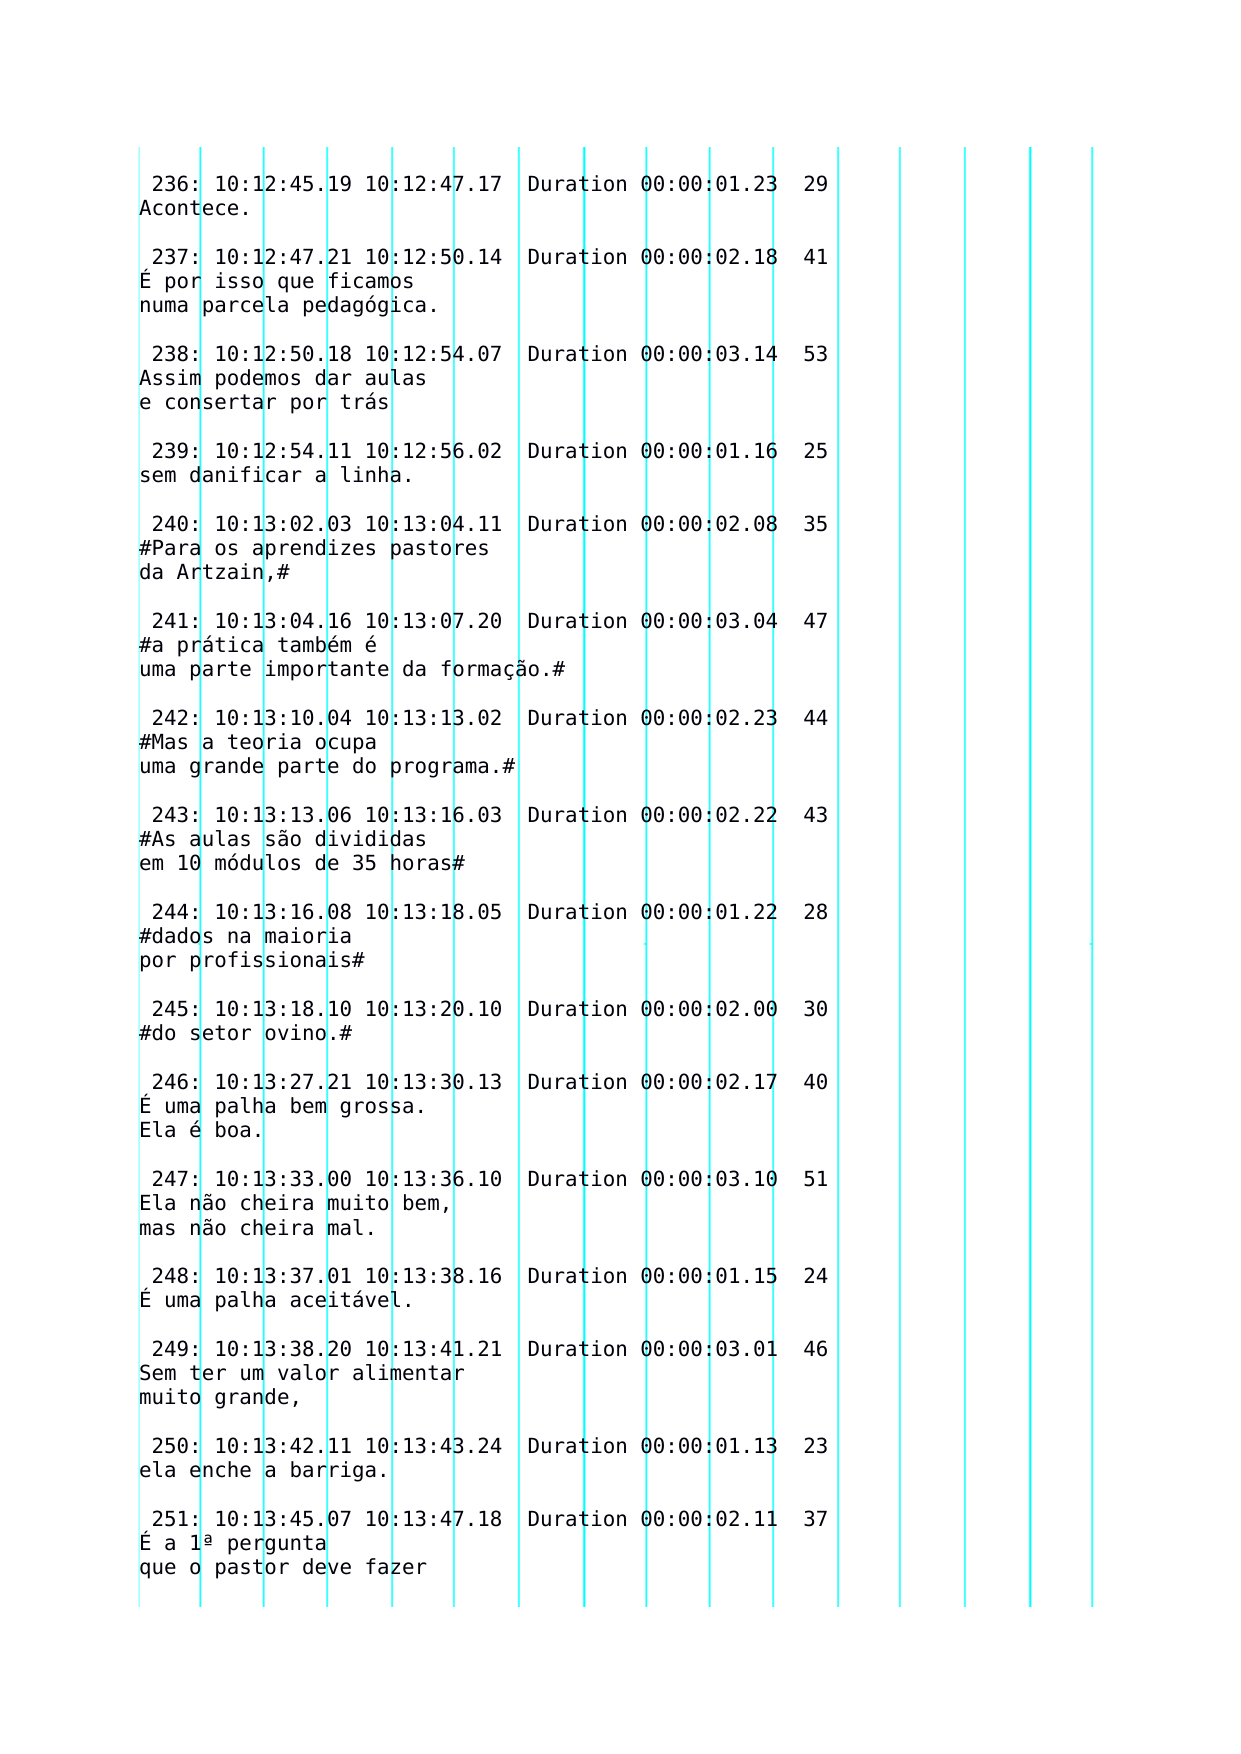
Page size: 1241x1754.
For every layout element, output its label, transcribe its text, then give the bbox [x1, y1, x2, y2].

text 239: 10:12:54.11 10:12:56.02 Duration 00:00:01.16 25 [139, 439, 1101, 463]
text #Para os aprendizes pastores [139, 536, 1101, 560]
text 238: 10:12:50.18 10:12:54.07 Duration 00:00:03.14 53 [139, 342, 1101, 366]
text #Mas a teoria ocupa [139, 730, 1101, 754]
text 251: 10:13:45.07 10:13:47.18 Duration 00:00:02.11 37 [139, 1507, 1101, 1531]
text numa parcela pedagógica. [139, 293, 1101, 317]
text mas não cheira mal. [139, 1216, 1101, 1240]
text 246: 10:13:27.21 10:13:30.13 Duration 00:00:02.17 40 [139, 1070, 1101, 1094]
text ela enche a barriga. [139, 1458, 1101, 1482]
text É uma palha bem grossa. [139, 1094, 1101, 1118]
text #a prática também é [139, 633, 1101, 657]
text muito grande, [139, 1385, 1101, 1410]
text 242: 10:13:10.04 10:13:13.02 Duration 00:00:02.23 44 [139, 706, 1101, 730]
text 248: 10:13:37.01 10:13:38.16 Duration 00:00:01.15 24 [139, 1264, 1101, 1288]
text da Artzain,# [139, 560, 1101, 584]
text em 10 módulos de 35 horas# [139, 851, 1101, 876]
text 245: 10:13:18.10 10:13:20.10 Duration 00:00:02.00 30 [139, 997, 1101, 1021]
text Sem ter um valor alimentar [139, 1361, 1101, 1385]
text uma parte importante da formação.# [139, 657, 1101, 682]
text #dados na maioria [139, 924, 1101, 948]
text É por isso que ficamos [139, 269, 1101, 293]
text Assim podemos dar aulas [139, 366, 1101, 390]
text por profissionais# [139, 948, 1101, 973]
text 247: 10:13:33.00 10:13:36.10 Duration 00:00:03.10 51 [139, 1167, 1101, 1191]
text É a 1ª pergunta [139, 1531, 1101, 1555]
text 240: 10:13:02.03 10:13:04.11 Duration 00:00:02.08 35 [139, 512, 1101, 536]
text sem danificar a linha. [139, 463, 1101, 487]
text 250: 10:13:42.11 10:13:43.24 Duration 00:00:01.13 23 [139, 1434, 1101, 1458]
text que o pastor deve fazer [139, 1555, 1101, 1579]
text e consertar por trás [139, 390, 1101, 414]
picture [138, 147, 1102, 1607]
text 241: 10:13:04.16 10:13:07.20 Duration 00:00:03.04 47 [139, 609, 1101, 633]
text 243: 10:13:13.06 10:13:16.03 Duration 00:00:02.22 43 [139, 803, 1101, 827]
text uma grande parte do programa.# [139, 754, 1101, 779]
text 249: 10:13:38.20 10:13:41.21 Duration 00:00:03.01 46 [139, 1337, 1101, 1361]
text #do setor ovino.# [139, 1021, 1101, 1046]
text 236: 10:12:45.19 10:12:47.17 Duration 00:00:01.23 29 [139, 172, 1101, 196]
text Ela é boa. [139, 1118, 1101, 1143]
text 237: 10:12:47.21 10:12:50.14 Duration 00:00:02.18 41 [139, 245, 1101, 269]
text 244: 10:13:16.08 10:13:18.05 Duration 00:00:01.22 28 [139, 900, 1101, 924]
text #As aulas são divididas [139, 827, 1101, 851]
text É uma palha aceitável. [139, 1288, 1101, 1313]
text Acontece. [139, 196, 1101, 220]
text Ela não cheira muito bem, [139, 1191, 1101, 1216]
